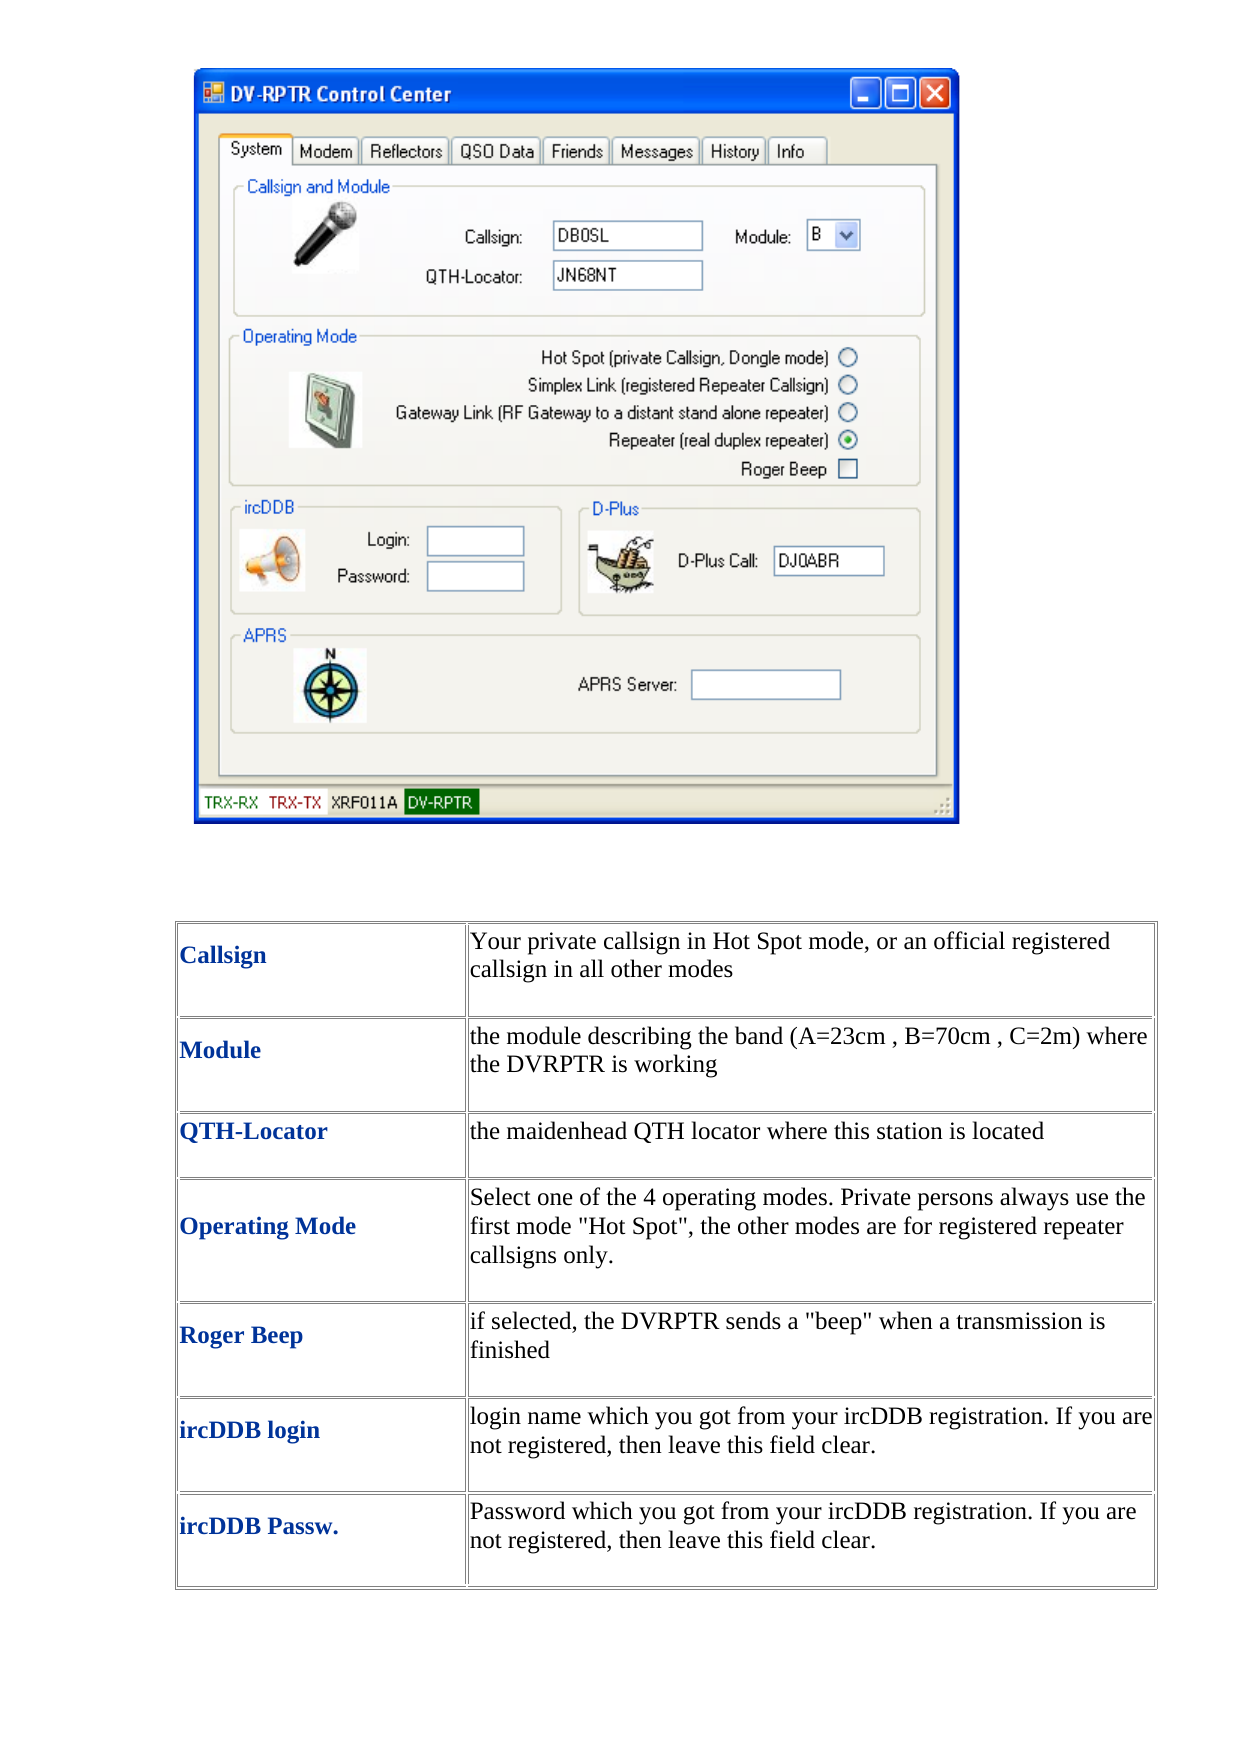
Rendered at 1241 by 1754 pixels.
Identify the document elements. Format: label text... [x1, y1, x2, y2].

table_cell Select one of the 4 operating modes. Private persons always use the first mode "Hot Spot", the other modes are for registered repeater callsigns only. [467, 1177, 1156, 1301]
table_cell if selected, the DVRPTR sends a "beep" when a transmission is finished [467, 1301, 1156, 1396]
table_cell QTH-Locator [176, 1111, 467, 1177]
table_header Your private callsign in Hot Spot mode, or an official registered callsign in all other modes [467, 924, 1154, 1016]
table_cell the module describing the band (A=23cm , B=70cm , C=2m) where the DVRPTR is working [469, 1016, 1156, 1111]
table_cell Roger Beep [176, 1301, 467, 1396]
table_header Callsign [178, 922, 467, 1016]
picture [193, 68, 960, 824]
table_cell the maidenhead QTH locator where this station is located [467, 1111, 1156, 1177]
table_cell Module [176, 1016, 465, 1111]
table_cell ircDDB login [176, 1396, 467, 1491]
table_cell login name which you got from your ircDDB registration. If you are not registered, then leave this field clear. [467, 1396, 1156, 1491]
table_cell Operating Mode [176, 1177, 467, 1301]
table_cell ircDDB Passw. [176, 1491, 467, 1586]
table_cell Password which you got from your ircDDB registration. If you are not registered, then leave this field clear. [467, 1491, 1156, 1586]
